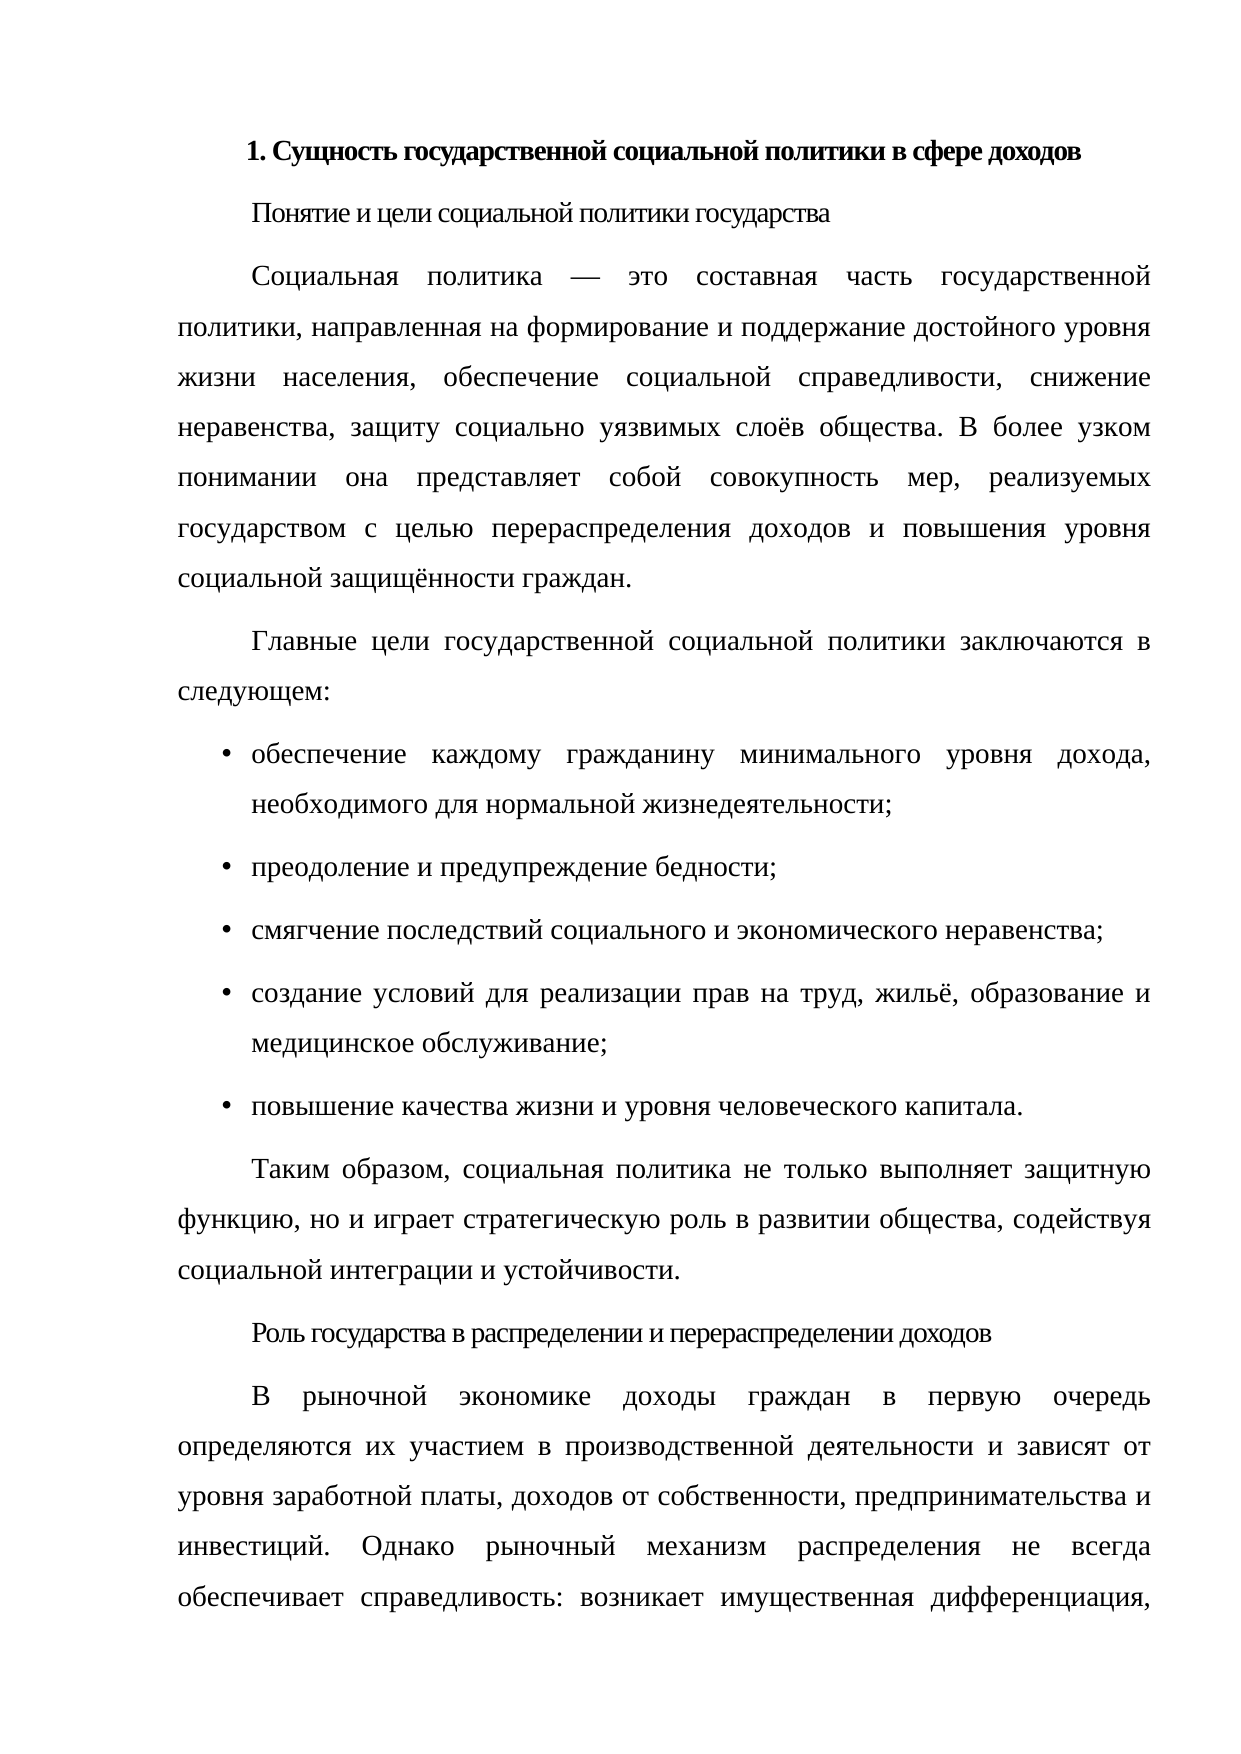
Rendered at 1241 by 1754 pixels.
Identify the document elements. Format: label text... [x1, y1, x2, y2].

text Таким образом, социальная политика не только выполняет защитную функцию, но и играет стратегическую роль в развитии общества, содействуя социальной интеграции и устойчивости. [177, 1151, 1152, 1286]
list повышение качества жизни и уровня человеческого капитала. [222, 1088, 1152, 1122]
list смягчение последствий социального и экономического неравенства; [222, 912, 1152, 946]
text Социальная политика — это составная часть государственной политики, направленная на формирование и поддержание достойного уровня жизни населения, обеспечение социальной справедливости, снижение неравенства, защиту социально уязвимых слоёв общества. В более узком понимании она представляет собой совокупность мер, реализуемых государством с целью перераспределения доходов и повышения уровня социальной защищённости граждан. [177, 258, 1152, 594]
list создание условий для реализации прав на труд, жильё, образование и медицинское обслуживание; [222, 975, 1152, 1059]
subtitle Роль государства в распределении и перераспределении доходов [177, 1315, 1152, 1348]
subtitle Понятие и цели социальной политики государства [177, 196, 1152, 229]
subtitle 1. Сущность государственной социальной политики в сфере доходов [177, 133, 1152, 166]
text Главные цели государственной социальной политики заключаются в следующем: [177, 623, 1152, 707]
list преодоление и предупреждение бедности; [222, 849, 1152, 883]
list обеспечение каждому гражданину минимального уровня дохода, необходимого для нормальной жизнедеятельности; [222, 736, 1152, 820]
text В рыночной экономике доходы граждан в первую очередь определяются их участием в производственной деятельности и зависят от уровня заработной платы, доходов от собственности, предпринимательства и инвестиций. Однако рыночный механизм распределения не всегда обеспечивает справедливость: возникает имущественная дифференциация, [177, 1378, 1152, 1612]
